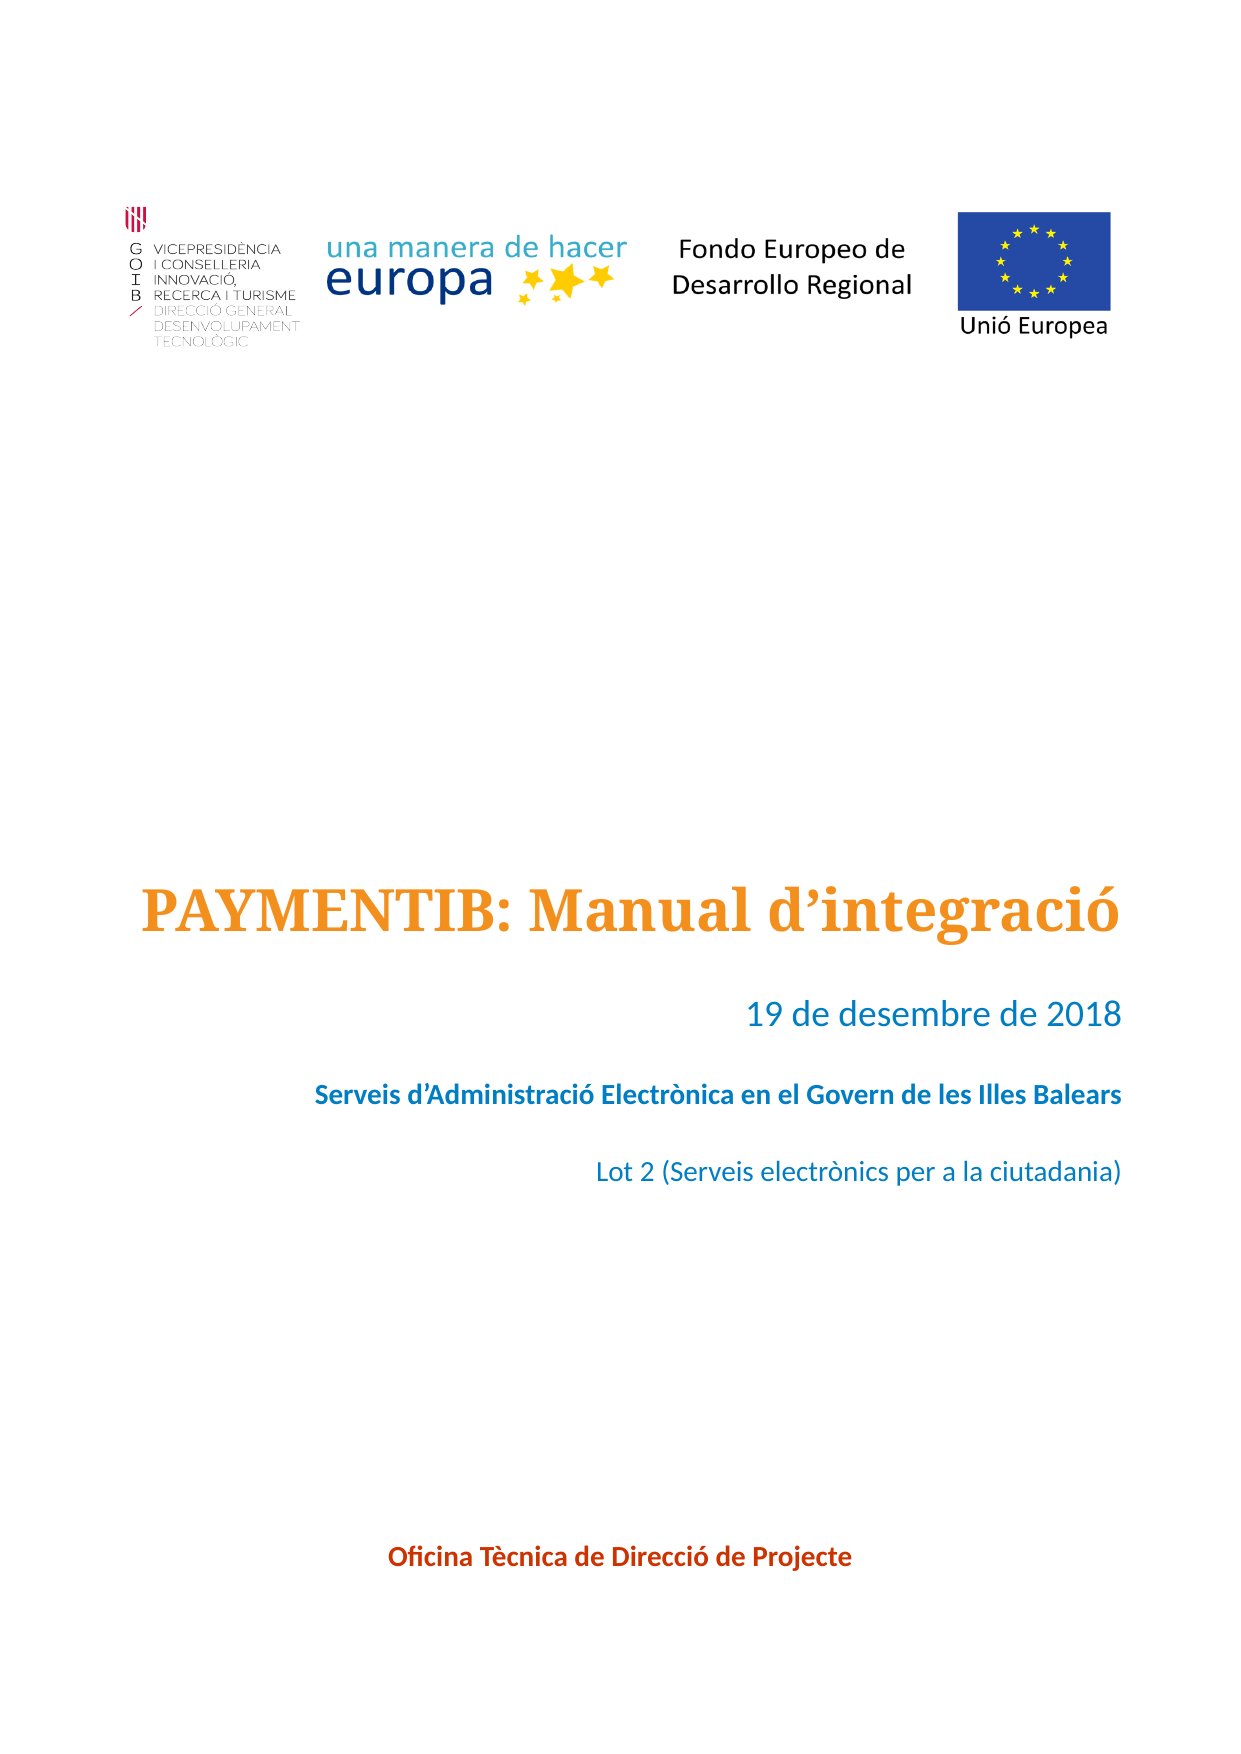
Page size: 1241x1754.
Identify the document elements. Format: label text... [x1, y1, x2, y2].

picture [321, 202, 1122, 352]
text Serveis d’Administració Electrònica en el Govern de les Illes Balears [118, 1076, 1122, 1112]
picture [118, 202, 308, 351]
text PAYMENTIB: Manual d’integració [118, 869, 1122, 948]
text Oficina Tècnica de Direcció de Projecte [118, 1538, 1122, 1573]
text 19 de desembre de 2018 [118, 989, 1122, 1035]
text Lot 2 (Serveis electrònics per a la ciutadania) [118, 1153, 1122, 1189]
